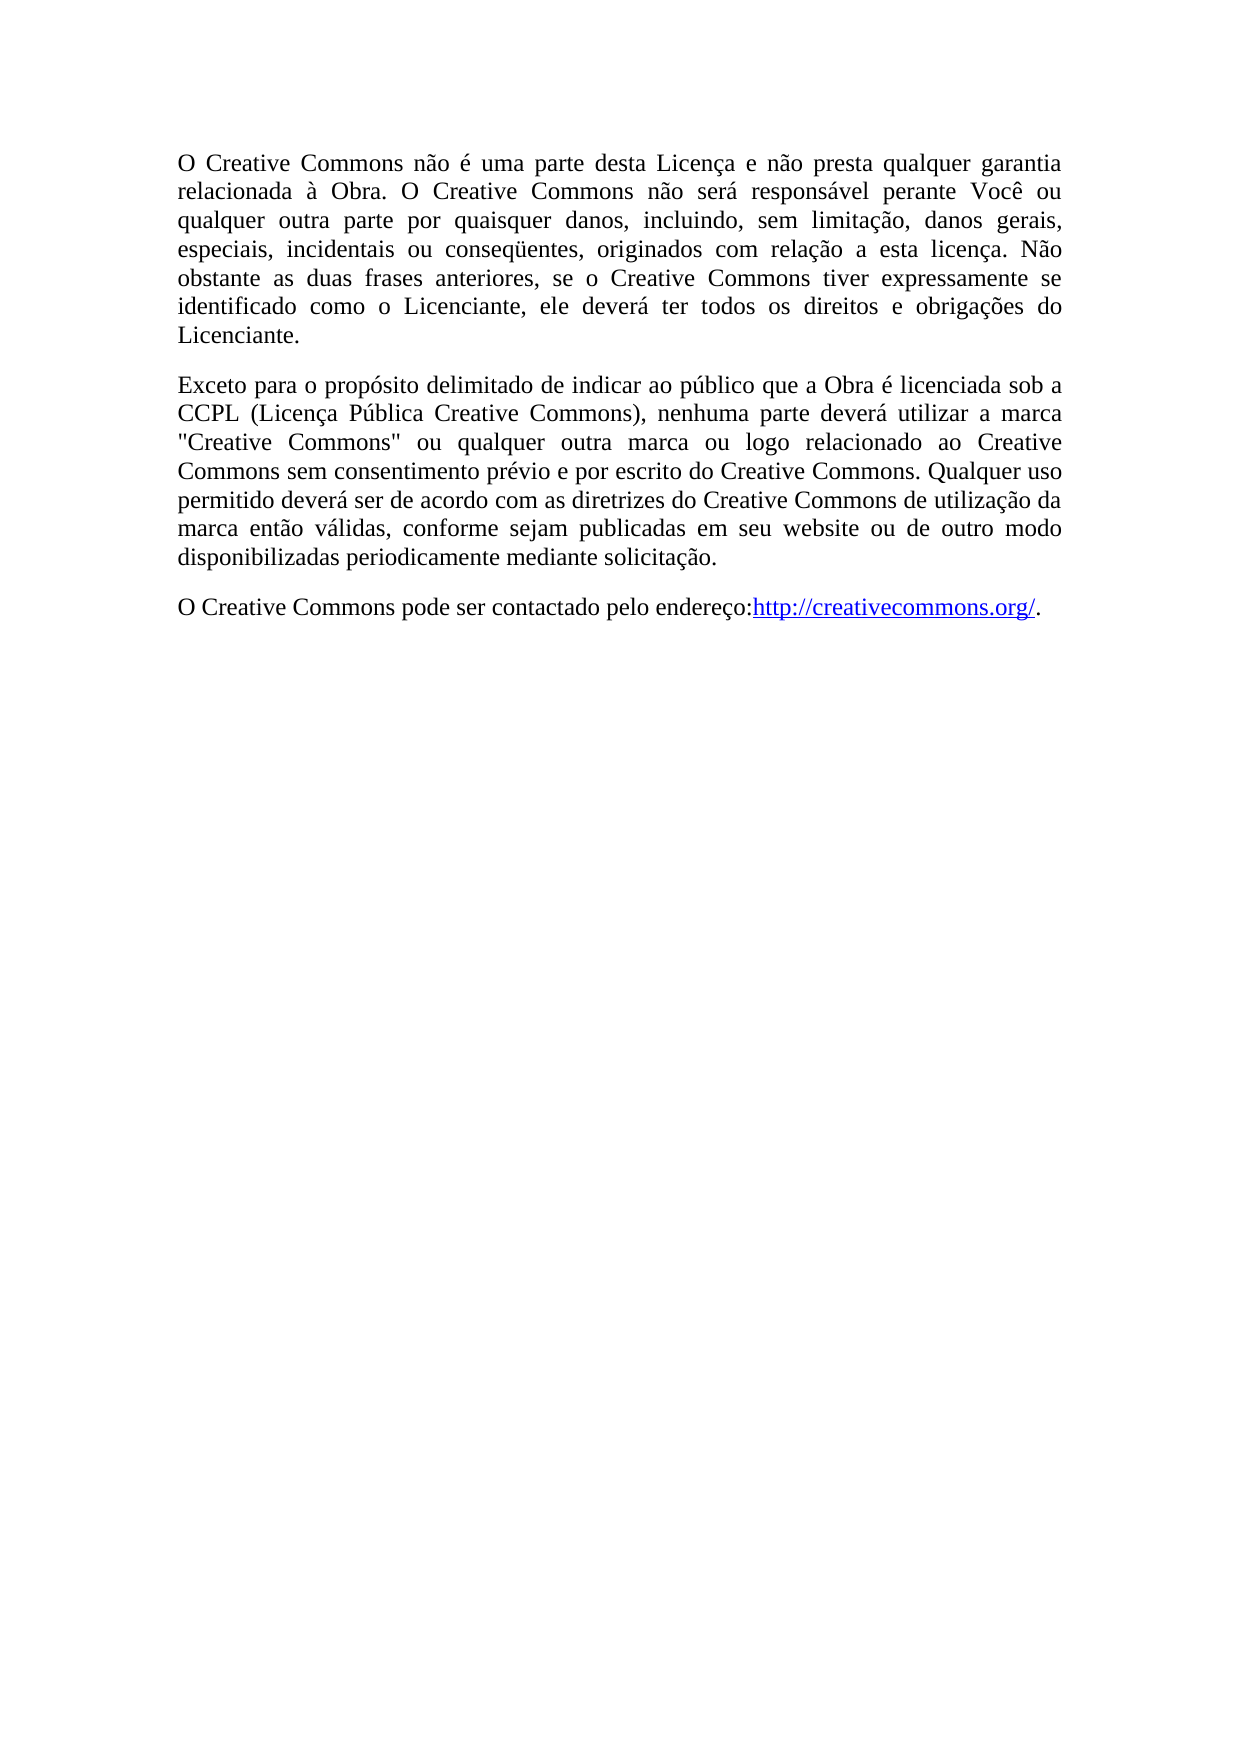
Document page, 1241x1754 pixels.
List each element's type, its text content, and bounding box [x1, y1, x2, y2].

text Exceto para o propósito delimitado de indicar ao público que a Obra é licenciada sob a CCPL (Licença Pública Creative Commons), nenhuma parte deverá utilizar a marca "Creative Commons" ou qualquer outra marca ou logo relacionado ao Creative Commons sem consentimento prévio e por escrito do Creative Commons. Qualquer uso permitido deverá ser de acordo com as diretrizes do Creative Commons de utilização da marca então válidas, conforme sejam publicadas em seu website ou de outro modo disponibilizadas periodicamente mediante solicitação. [177, 370, 1063, 571]
text O Creative Commons pode ser contactado pelo endereço:http://creativecommons.org/. [177, 592, 1063, 621]
text O Creative Commons não é uma parte desta Licença e não presta qualquer garantia relacionada à Obra. O Creative Commons não será responsável perante Você ou qualquer outra parte por quaisquer danos, incluindo, sem limitação, danos gerais, especiais, incidentais ou conseqüentes, originados com relação a esta licença. Não obstante as duas frases anteriores, se o Creative Commons tiver expressamente se identificado como o Licenciante, ele deverá ter todos os direitos e obrigações do Licenciante. [177, 148, 1063, 349]
